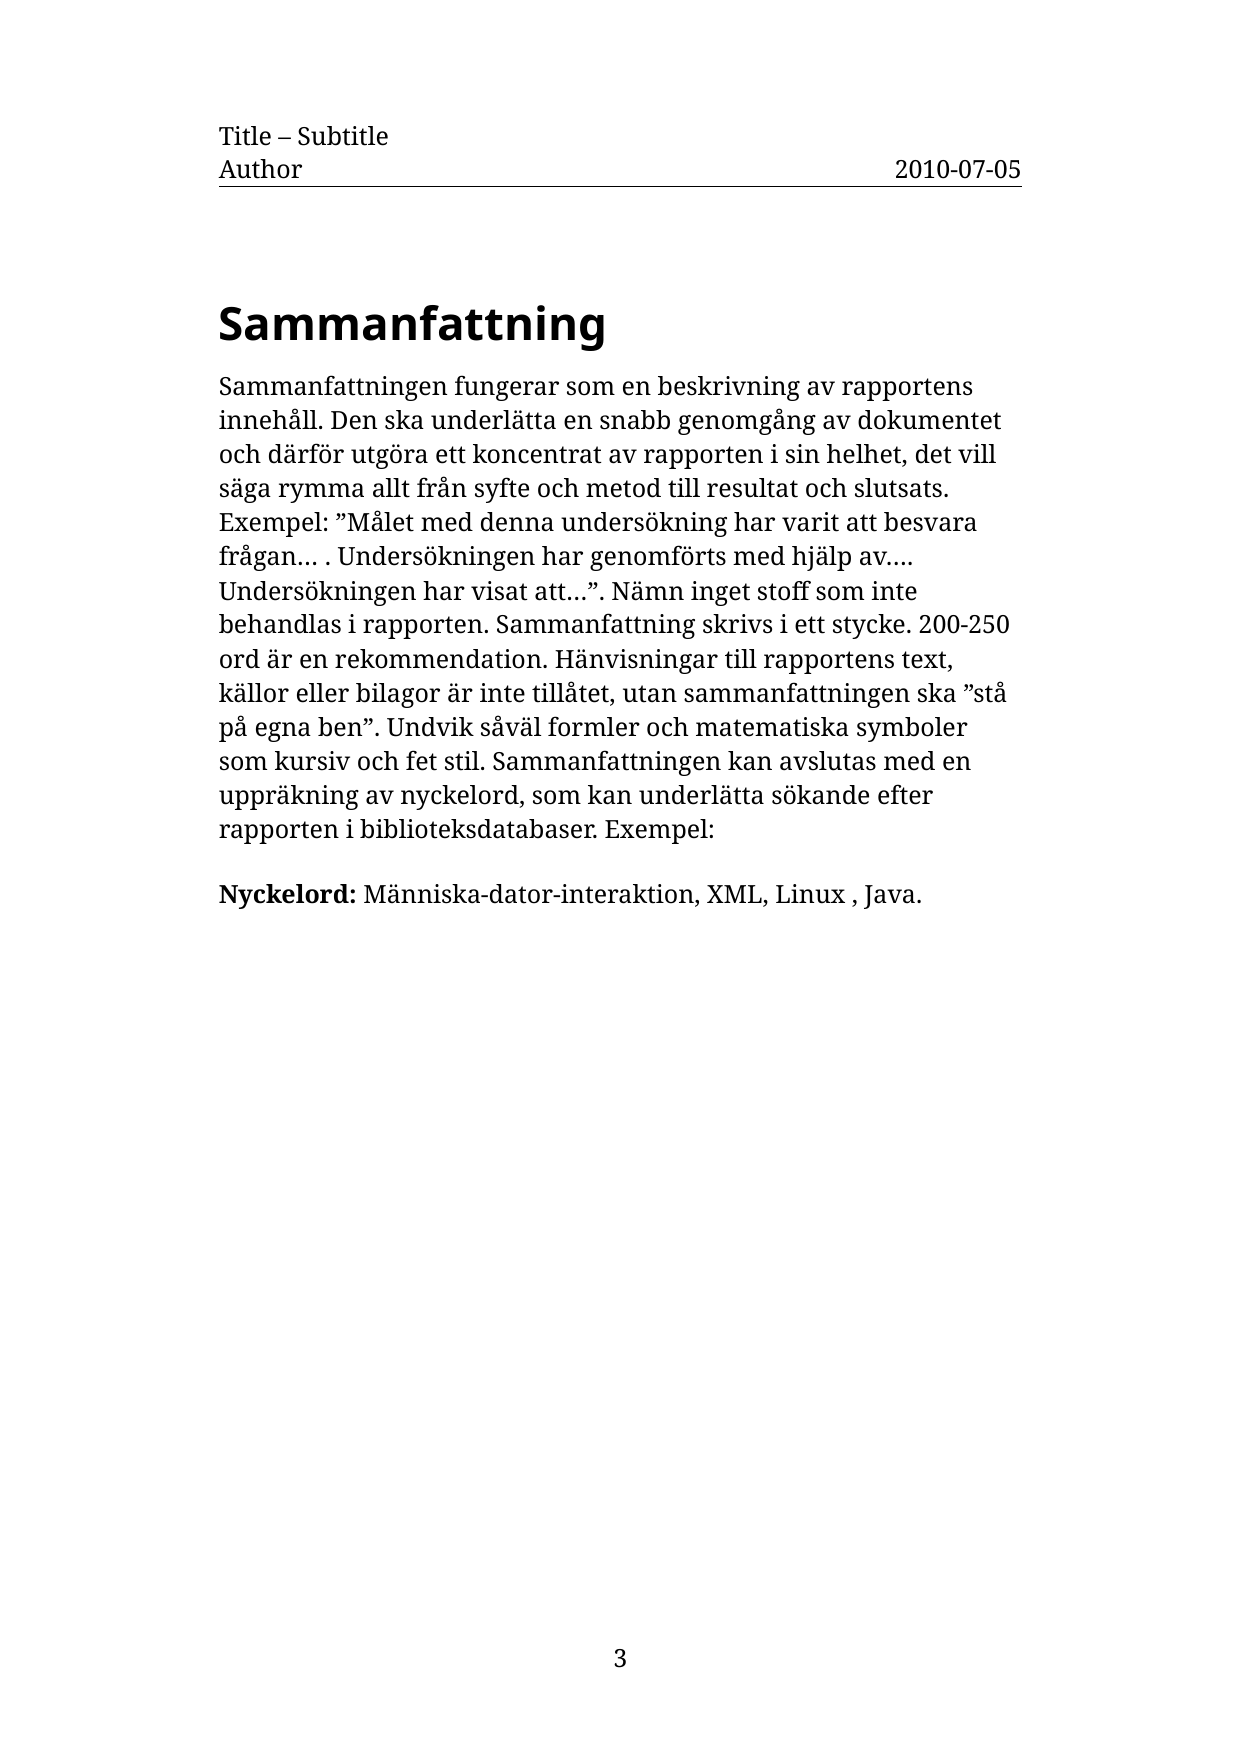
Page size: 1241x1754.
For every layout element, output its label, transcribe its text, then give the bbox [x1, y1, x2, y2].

subtitle Sammanfattning [218, 291, 1022, 353]
subtitle Sammanfattningen fungerar som en beskrivning av rapportens innehåll. Den ska underlätta en snabb genomgång av dokumentet och därför utgöra ett koncentrat av rapporten i sin helhet, det vill säga rymma allt från syfte och metod till resultat och slutsats. Exempel: ”Målet med denna undersökning har varit att besvara frågan… . Undersökningen har genomförts med hjälp av…. Undersökningen har visat att…”. Nämn inget stoff som inte behandlas i rapporten. Sammanfattning skrivs i ett stycke. 200-250 ord är en rekommendation. Hänvisningar till rapportens text, källor eller bilagor är inte tillåtet, utan sammanfattningen ska ”stå på egna ben”. Undvik såväl formler och matematiska symboler som kursiv och fet stil. Sammanfattningen kan avslutas med en uppräkning av nyckelord, som kan underlätta sökande efter rapporten i biblioteksdatabaser. Exempel: [218, 369, 1022, 846]
subtitle Nyckelord: Människa-dator-interaktion, XML, Linux , Java. [218, 876, 1022, 910]
